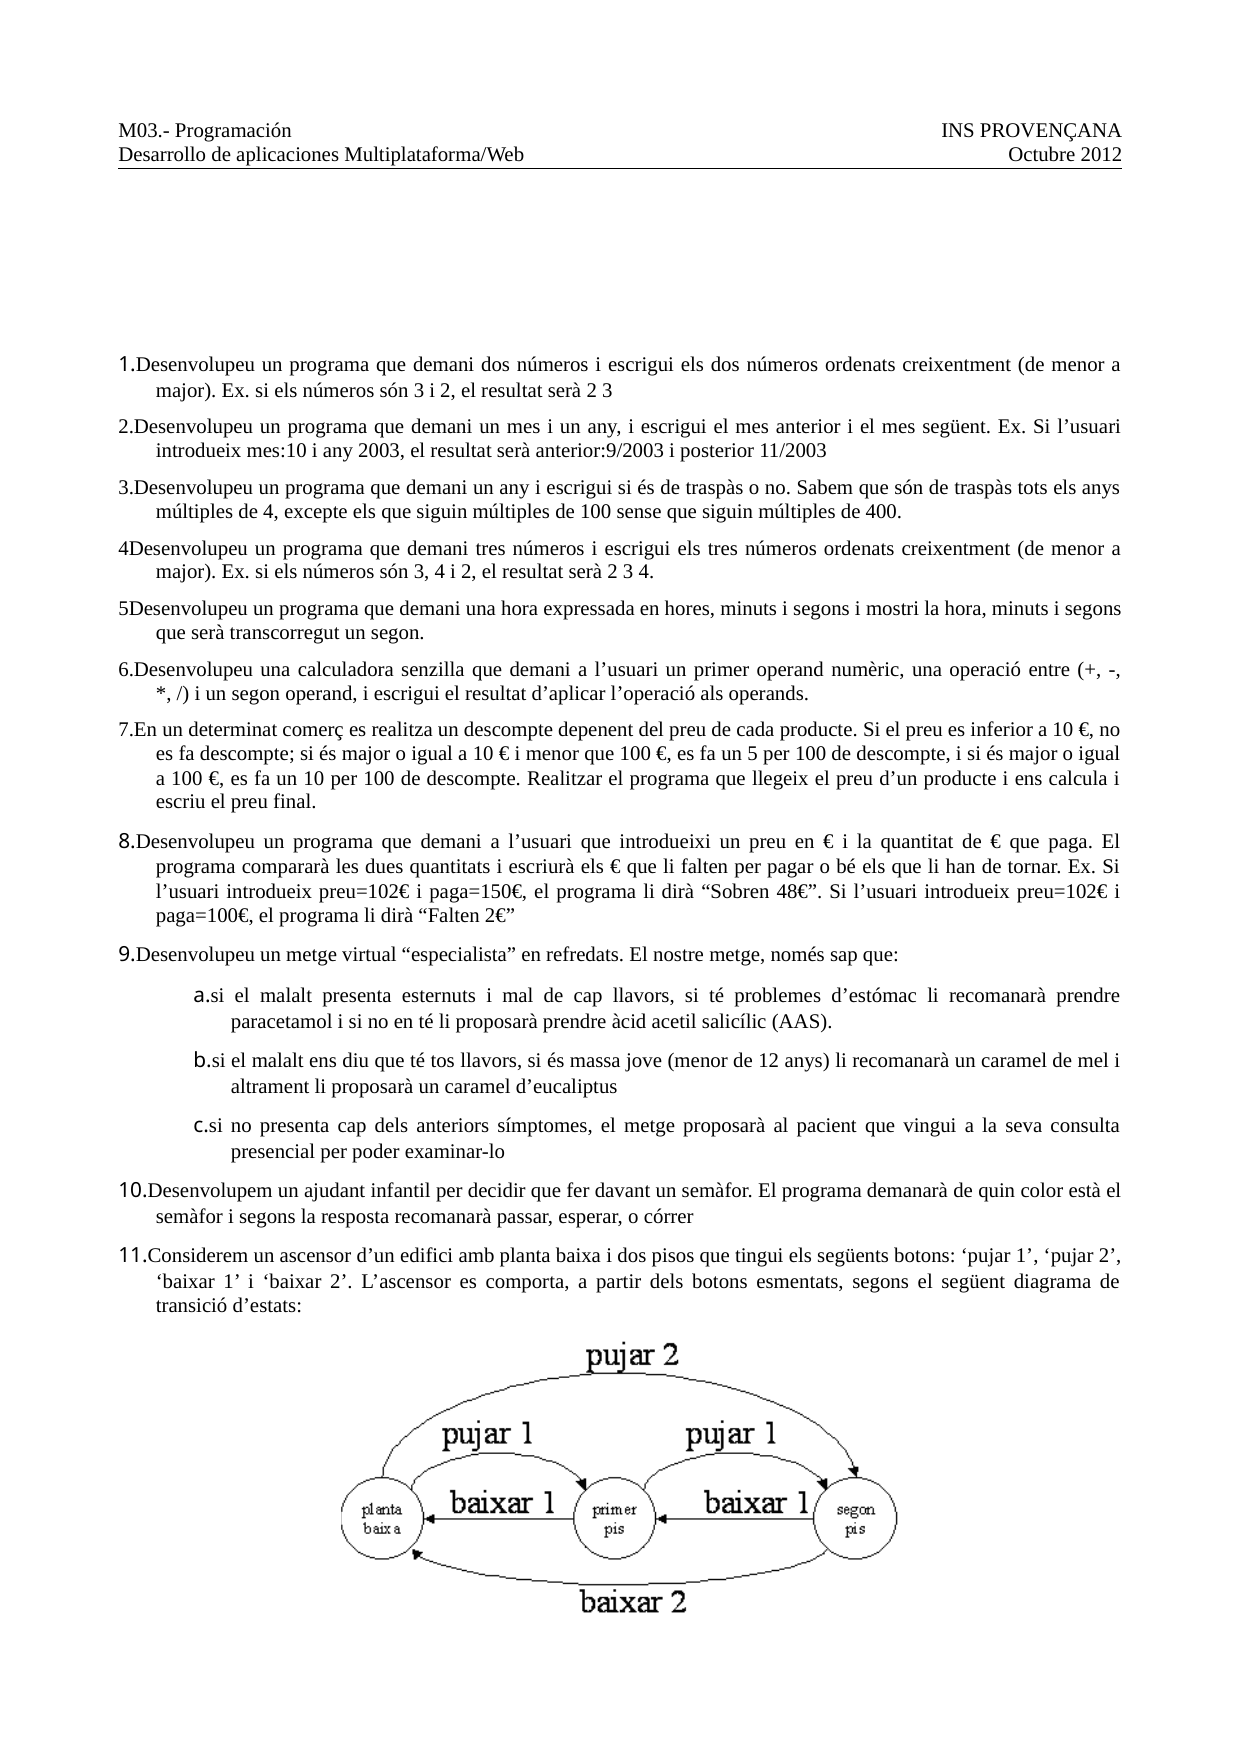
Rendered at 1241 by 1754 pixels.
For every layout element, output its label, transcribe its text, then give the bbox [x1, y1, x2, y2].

text 11.Considerem un ascensor d’un edifici amb planta baixa i dos pisos que tingui els següents botons: ‘pujar 1’, ‘pujar 2’, ‘baixar 1’ i ‘baixar 2’. L’ascensor es comporta, a partir dels botons esmentats, segons el següent diagrama de transició d’estats: [118, 1240, 1122, 1317]
text a.si el malalt presenta esternuts i mal de cap llavors, si té problemes d’estómac li recomanarà prendre paracetamol i si no en té li proposarà prendre àcid acetil salicílic (AAS). [193, 980, 1122, 1033]
text 7.En un determinat comerç es realitza un descompte depenent del preu de cada producte. Si el preu es inferior a 10 €, no es fa descompte; si és major o igual a 10 € i menor que 100 €, es fa un 5 per 100 de descompte, i si és major o igual a 100 €, es fa un 10 per 100 de descompte. Realitzar el programa que llegeix el preu d’un producte i ens calcula i escriu el preu final. [118, 717, 1122, 813]
text 3.Desenvolupeu un programa que demani un any i escrigui si és de traspàs o no. Sabem que són de traspàs tots els anys múltiples de 4, excepte els que siguin múltiples de 100 sense que siguin múltiples de 400. [118, 475, 1122, 523]
text b.si el malalt ens diu que té tos llavors, si és massa jove (menor de 12 anys) li recomanarà un caramel de mel i altrament li proposarà un caramel d’eucaliptus [193, 1045, 1122, 1098]
text 10.Desenvolupem un ajudant infantil per decidir que fer davant un semàfor. El programa demanarà de quin color està el semàfor i segons la resposta recomanarà passar, esperar, o córrer [118, 1175, 1122, 1228]
text 1.Desenvolupeu un programa que demani dos números i escrigui els dos números ordenats creixentment (de menor a major). Ex. si els números són 3 i 2, el resultat serà 2 3 [118, 349, 1122, 402]
text 5Desenvolupeu un programa que demani una hora expressada en hores, minuts i segons i mostri la hora, minuts i segons que serà transcorregut un segon. [118, 596, 1122, 644]
text c.si no presenta cap dels anteriors símptomes, el metge proposarà al pacient que vingui a la seva consulta presencial per poder examinar-lo [193, 1110, 1122, 1163]
text 4Desenvolupeu un programa que demani tres números i escrigui els tres números ordenats creixentment (de menor a major). Ex. si els números són 3, 4 i 2, el resultat serà 2 3 4. [118, 535, 1122, 583]
text 8.Desenvolupeu un programa que demani a l’usuari que introdueixi un preu en € i la quantitat de € que paga. El programa compararà les dues quantitats i escriurà els € que li falten per pagar o bé els que li han de tornar. Ex. Si l’usuari introdueix preu=102€ i paga=150€, el programa li dirà “Sobren 48€”. Si l’usuari introdueix preu=102€ i paga=100€, el programa li dirà “Falten 2€” [118, 826, 1122, 927]
text 2.Desenvolupeu un programa que demani un mes i un any, i escrigui el mes anterior i el mes següent. Ex. Si l’usuari introdueix mes:10 i any 2003, el resultat serà anterior:9/2003 i posterior 11/2003 [118, 414, 1122, 462]
text 6.Desenvolupeu una calculadora senzilla que demani a l’usuari un primer operand numèric, una operació entre (+, -, *, /) i un segon operand, i escrigui el resultat d’aplicar l’operació als operands. [118, 657, 1122, 705]
picture [341, 1329, 900, 1628]
text 9.Desenvolupeu un metge virtual “especialista” en refredats. El nostre metge, només sap que: [118, 939, 1122, 968]
